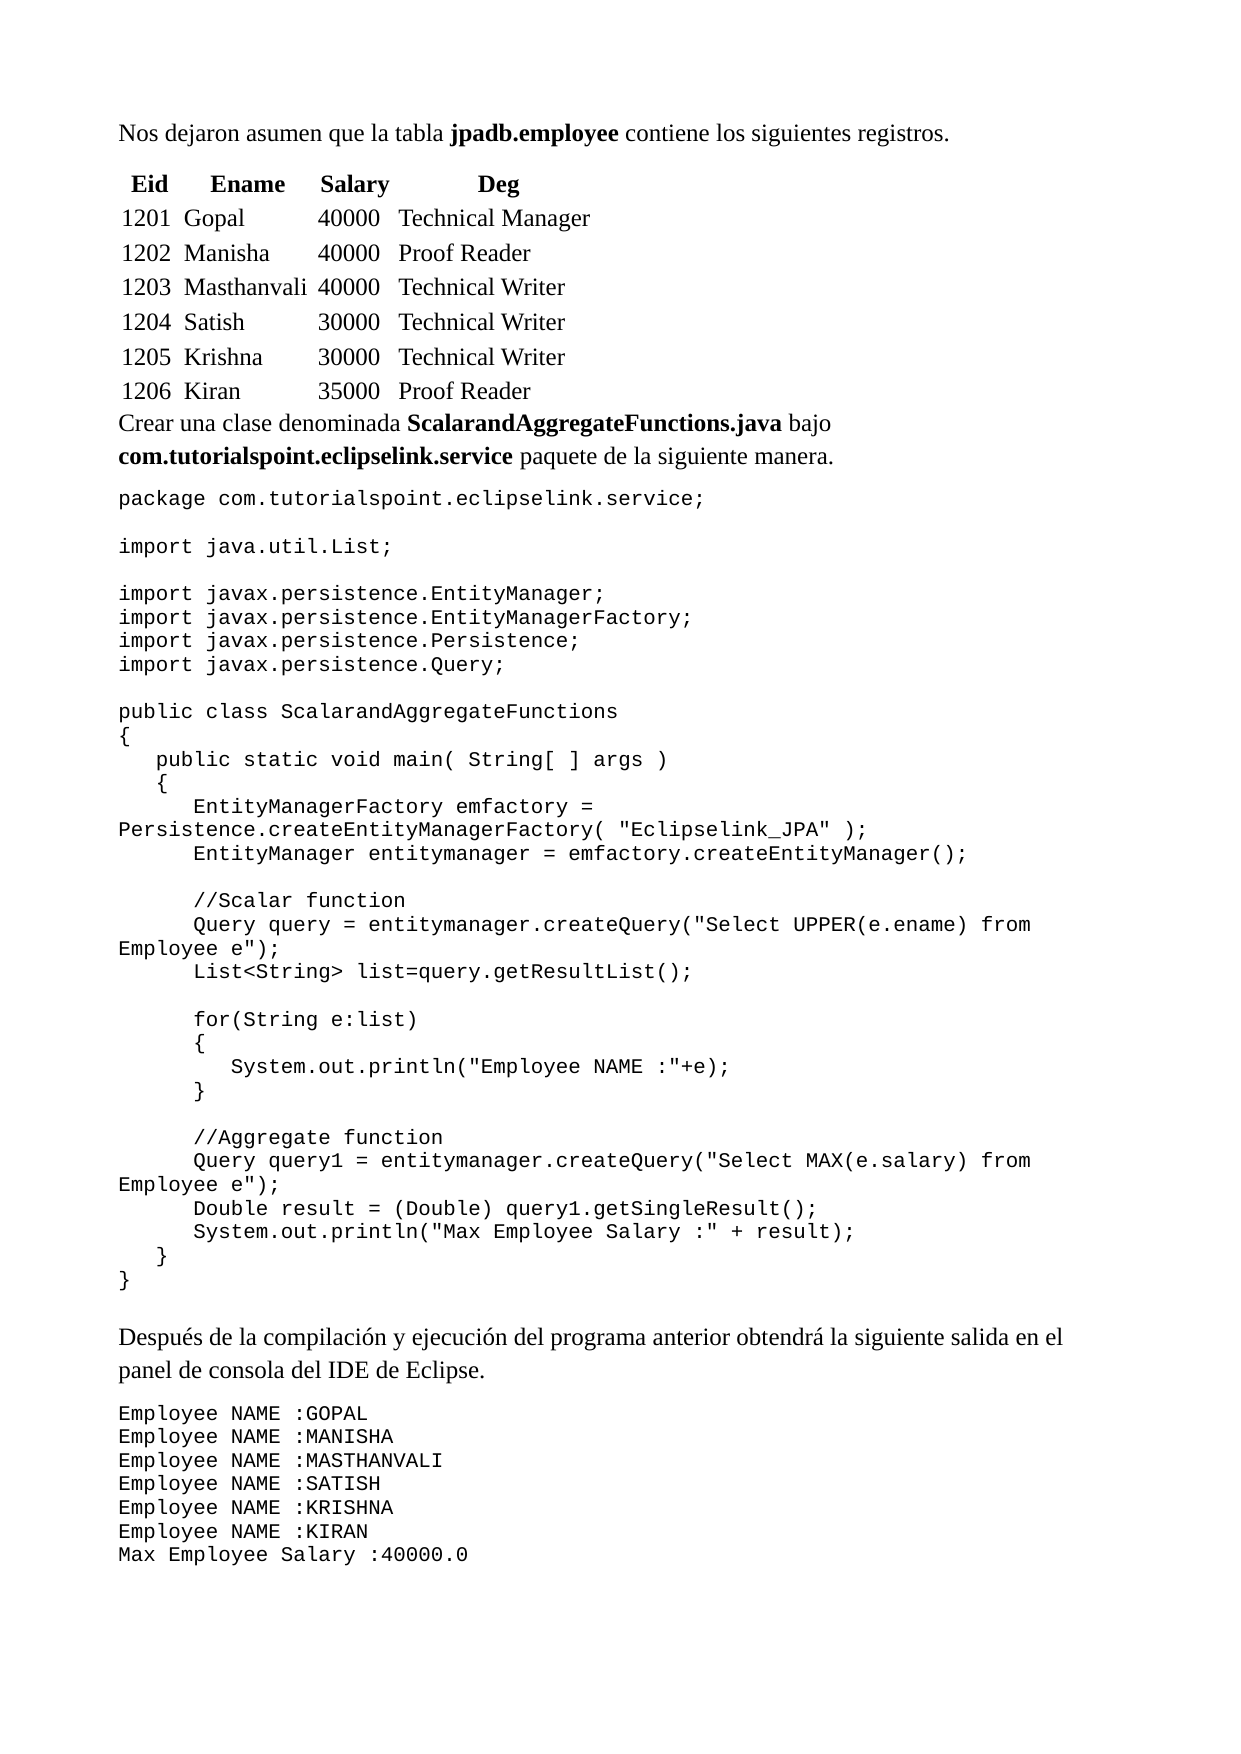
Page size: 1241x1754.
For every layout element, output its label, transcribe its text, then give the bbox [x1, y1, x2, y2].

table_cell Gopal [181, 200, 315, 235]
text Query query = entitymanager.createQuery("Select UPPER(e.ename) from Employee e"); [118, 914, 1122, 961]
table_cell 1201 [118, 200, 181, 235]
text System.out.println("Max Employee Salary :" + result); [118, 1221, 1122, 1245]
text Employee NAME :GOPAL [118, 1402, 1122, 1426]
table_cell Technical Writer [395, 339, 602, 373]
table_cell Technical Manager [395, 200, 602, 235]
text Employee NAME :MANISHA [118, 1426, 1122, 1450]
text } [118, 1079, 1122, 1103]
table_cell Proof Reader [395, 235, 602, 269]
table_cell Technical Writer [395, 270, 602, 304]
text Employee NAME :KRISHNA [118, 1497, 1122, 1521]
text Después de la compilación y ejecución del programa anterior obtendrá la siguiente salida en el panel de consola del IDE de Eclipse. [118, 1322, 1122, 1384]
text } [118, 1245, 1122, 1269]
text EntityManager entitymanager = emfactory.createEntityManager(); [118, 843, 1122, 867]
text { [118, 772, 1122, 796]
text //Scalar function [118, 890, 1122, 914]
text import javax.persistence.EntityManagerFactory; [118, 607, 1122, 630]
text public class ScalarandAggregateFunctions [118, 701, 1122, 725]
text Max Employee Salary :40000.0 [118, 1544, 1122, 1568]
text { [118, 725, 1122, 748]
text Employee NAME :MASTHANVALI [118, 1450, 1122, 1473]
text Double result = (Double) query1.getSingleResult(); [118, 1198, 1122, 1221]
text package com.tutorialspoint.eclipselink.service; [118, 488, 1122, 512]
table_cell Masthanvali [181, 270, 315, 304]
text Employee NAME :KIRAN [118, 1521, 1122, 1544]
text for(String e:list) [118, 1009, 1122, 1032]
text Query query1 = entitymanager.createQuery("Select MAX(e.salary) from Employee e"); [118, 1151, 1122, 1198]
text import javax.persistence.Query; [118, 654, 1122, 678]
text } [118, 1269, 1122, 1292]
table_cell Kiran [181, 373, 315, 408]
text import java.util.List; [118, 536, 1122, 559]
table_cell 40000 [315, 235, 395, 269]
text Crear una clase denominada ScalarandAggregateFunctions.java bajo com.tutorialspoint.eclipselink.service paquete de la siguiente manera. [118, 408, 1122, 469]
table_header Eid [118, 166, 181, 200]
text { [118, 1032, 1122, 1056]
text import javax.persistence.Persistence; [118, 630, 1122, 654]
text import javax.persistence.EntityManager; [118, 583, 1122, 607]
table_header Salary [315, 166, 395, 200]
text public static void main( String[ ] args ) [118, 748, 1122, 772]
table_cell Proof Reader [395, 373, 602, 408]
table_cell 30000 [315, 339, 395, 373]
table_header Deg [395, 166, 602, 200]
text EntityManagerFactory emfactory = Persistence.createEntityManagerFactory( "Eclipselink_JPA" ); [118, 796, 1122, 843]
table_cell 40000 [315, 270, 395, 304]
table_cell Satish [181, 304, 315, 339]
text Nos dejaron asumen que la tabla jpadb.employee contiene los siguientes registros. [118, 118, 1122, 147]
table_cell 35000 [315, 373, 395, 408]
table_cell 1206 [118, 373, 181, 408]
text Employee NAME :SATISH [118, 1473, 1122, 1497]
table_cell Krishna [181, 339, 315, 373]
text List<String> list=query.getResultList(); [118, 961, 1122, 985]
table_cell Manisha [181, 235, 315, 269]
table_cell 40000 [315, 200, 395, 235]
table_cell 1203 [118, 270, 181, 304]
table_cell 30000 [315, 304, 395, 339]
table_cell 1204 [118, 304, 181, 339]
text System.out.println("Employee NAME :"+e); [118, 1056, 1122, 1079]
table_cell Technical Writer [395, 304, 602, 339]
table_cell 1202 [118, 235, 181, 269]
table_cell 1205 [118, 339, 181, 373]
text //Aggregate function [118, 1127, 1122, 1151]
table_header Ename [181, 166, 315, 200]
